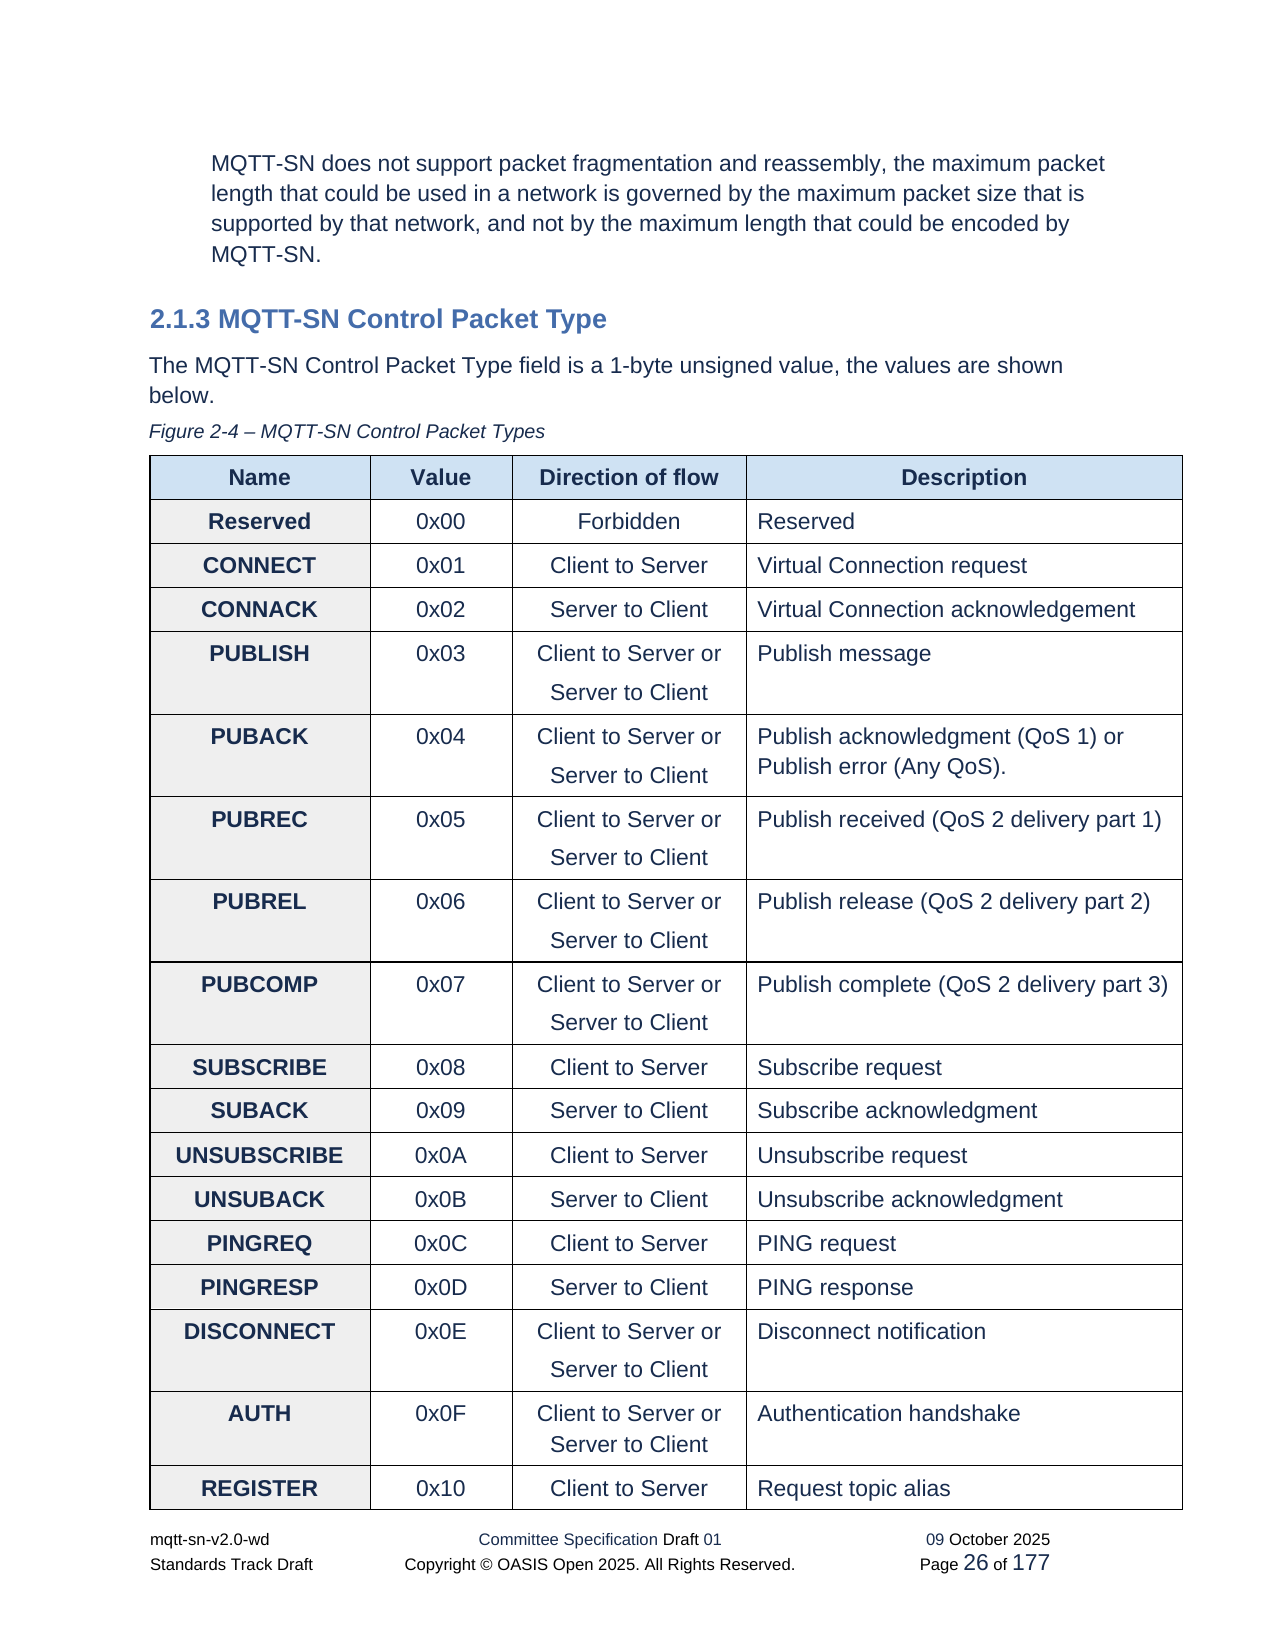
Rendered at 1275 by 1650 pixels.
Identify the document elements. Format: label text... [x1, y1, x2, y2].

table_cell Client to Server [513, 1221, 746, 1264]
text MQTT-SN does not support packet fragmentation and reassembly, the maximum packet length that could be used in a network is governed by the maximum packet size that is supported by that network, and not by the maximum length that could be encoded by MQTT-SN. [211, 150, 1124, 267]
table_cell Client to Server or Server to Client [513, 1310, 746, 1391]
table_cell Client to Server or Server to Client [513, 1392, 746, 1465]
table_cell DISCONNECT [151, 1310, 370, 1391]
table_cell PUBREC [151, 797, 370, 879]
table_cell REGISTER [151, 1466, 370, 1509]
table_header Description [747, 456, 1182, 499]
table_cell 0x03 [371, 632, 512, 714]
table_cell 0x02 [371, 588, 512, 631]
table_cell 0x0B [371, 1177, 512, 1220]
table_cell Subscribe request [747, 1045, 1182, 1088]
table_cell Publish received (QoS 2 delivery part 1) [747, 797, 1182, 879]
table_cell Virtual Connection acknowledgement [747, 588, 1182, 631]
table_cell SUBACK [151, 1089, 370, 1132]
table_cell Publish message [747, 632, 1182, 714]
table_cell 0x0C [371, 1221, 512, 1264]
table_cell 0x0E [371, 1310, 512, 1391]
table_cell Request topic alias [747, 1466, 1182, 1509]
table_cell Unsubscribe acknowledgment [747, 1177, 1182, 1220]
table_cell CONNACK [151, 588, 370, 631]
table_cell PUBACK [151, 715, 370, 796]
table_cell Client to Server or Server to Client [513, 963, 746, 1044]
table_cell Server to Client [513, 1177, 746, 1220]
table_cell AUTH [151, 1392, 370, 1465]
table_cell PUBLISH [151, 632, 370, 714]
table_cell Virtual Connection request [747, 544, 1182, 587]
table_header Value [371, 456, 512, 499]
table_cell 0x10 [371, 1466, 512, 1509]
table_cell PING response [747, 1265, 1182, 1308]
table_cell PING request [747, 1221, 1182, 1264]
table_cell CONNECT [151, 544, 370, 587]
table_cell Authentication handshake [747, 1392, 1182, 1465]
table_cell Server to Client [513, 588, 746, 631]
table_cell 0x00 [371, 500, 512, 543]
text The MQTT-SN Control Packet Type field is a 1-byte unsigned value, the values are shown below. [148, 352, 1124, 408]
table_header Direction of flow [513, 456, 746, 499]
table_cell Publish acknowledgment (QoS 1) or Publish error (Any QoS). [747, 715, 1182, 796]
table_cell Client to Server or Server to Client [513, 880, 746, 961]
table_cell Client to Server or Server to Client [513, 797, 746, 879]
table_cell Disconnect notification [747, 1310, 1182, 1391]
table_cell Client to Server [513, 1045, 746, 1088]
table_cell SUBSCRIBE [151, 1045, 370, 1088]
subtitle 2.1.3 MQTT-SN Control Packet Type [150, 303, 1124, 334]
table_cell 0x09 [371, 1089, 512, 1132]
table_cell 0x0A [371, 1133, 512, 1176]
table_cell PUBREL [151, 880, 370, 961]
table_cell Client to Server or Server to Client [513, 632, 746, 714]
table_cell Unsubscribe request [747, 1133, 1182, 1176]
table_cell UNSUBACK [151, 1177, 370, 1220]
table_cell PUBCOMP [151, 963, 370, 1044]
table_cell 0x04 [371, 715, 512, 796]
table_cell Client to Server [513, 1133, 746, 1176]
table_header Name [151, 456, 370, 499]
table_cell Forbidden [513, 500, 746, 543]
table_cell Reserved [747, 500, 1182, 543]
table_cell 0x0D [371, 1265, 512, 1308]
table_cell Publish complete (QoS 2 delivery part 3) [747, 963, 1182, 1044]
table_cell Server to Client [513, 1265, 746, 1308]
table_cell 0x0F [371, 1392, 512, 1465]
table_cell Client to Server [513, 544, 746, 587]
table_cell UNSUBSCRIBE [151, 1133, 370, 1176]
table_cell PINGRESP [151, 1265, 370, 1308]
table_cell PINGREQ [151, 1221, 370, 1264]
table_cell Subscribe acknowledgment [747, 1089, 1182, 1132]
table_cell Server to Client [513, 1089, 746, 1132]
table_cell 0x05 [371, 797, 512, 879]
table_cell Client to Server or Server to Client [513, 715, 746, 796]
table_cell Client to Server [513, 1466, 746, 1509]
table_cell Publish release (QoS 2 delivery part 2) [747, 880, 1182, 961]
table_cell 0x01 [371, 544, 512, 587]
table_cell 0x06 [371, 880, 512, 961]
table_cell 0x08 [371, 1045, 512, 1088]
table_cell 0x07 [371, 963, 512, 1044]
text Figure 2-4 – MQTT-SN Control Packet Types [148, 420, 1124, 443]
table_cell Reserved [151, 500, 370, 543]
